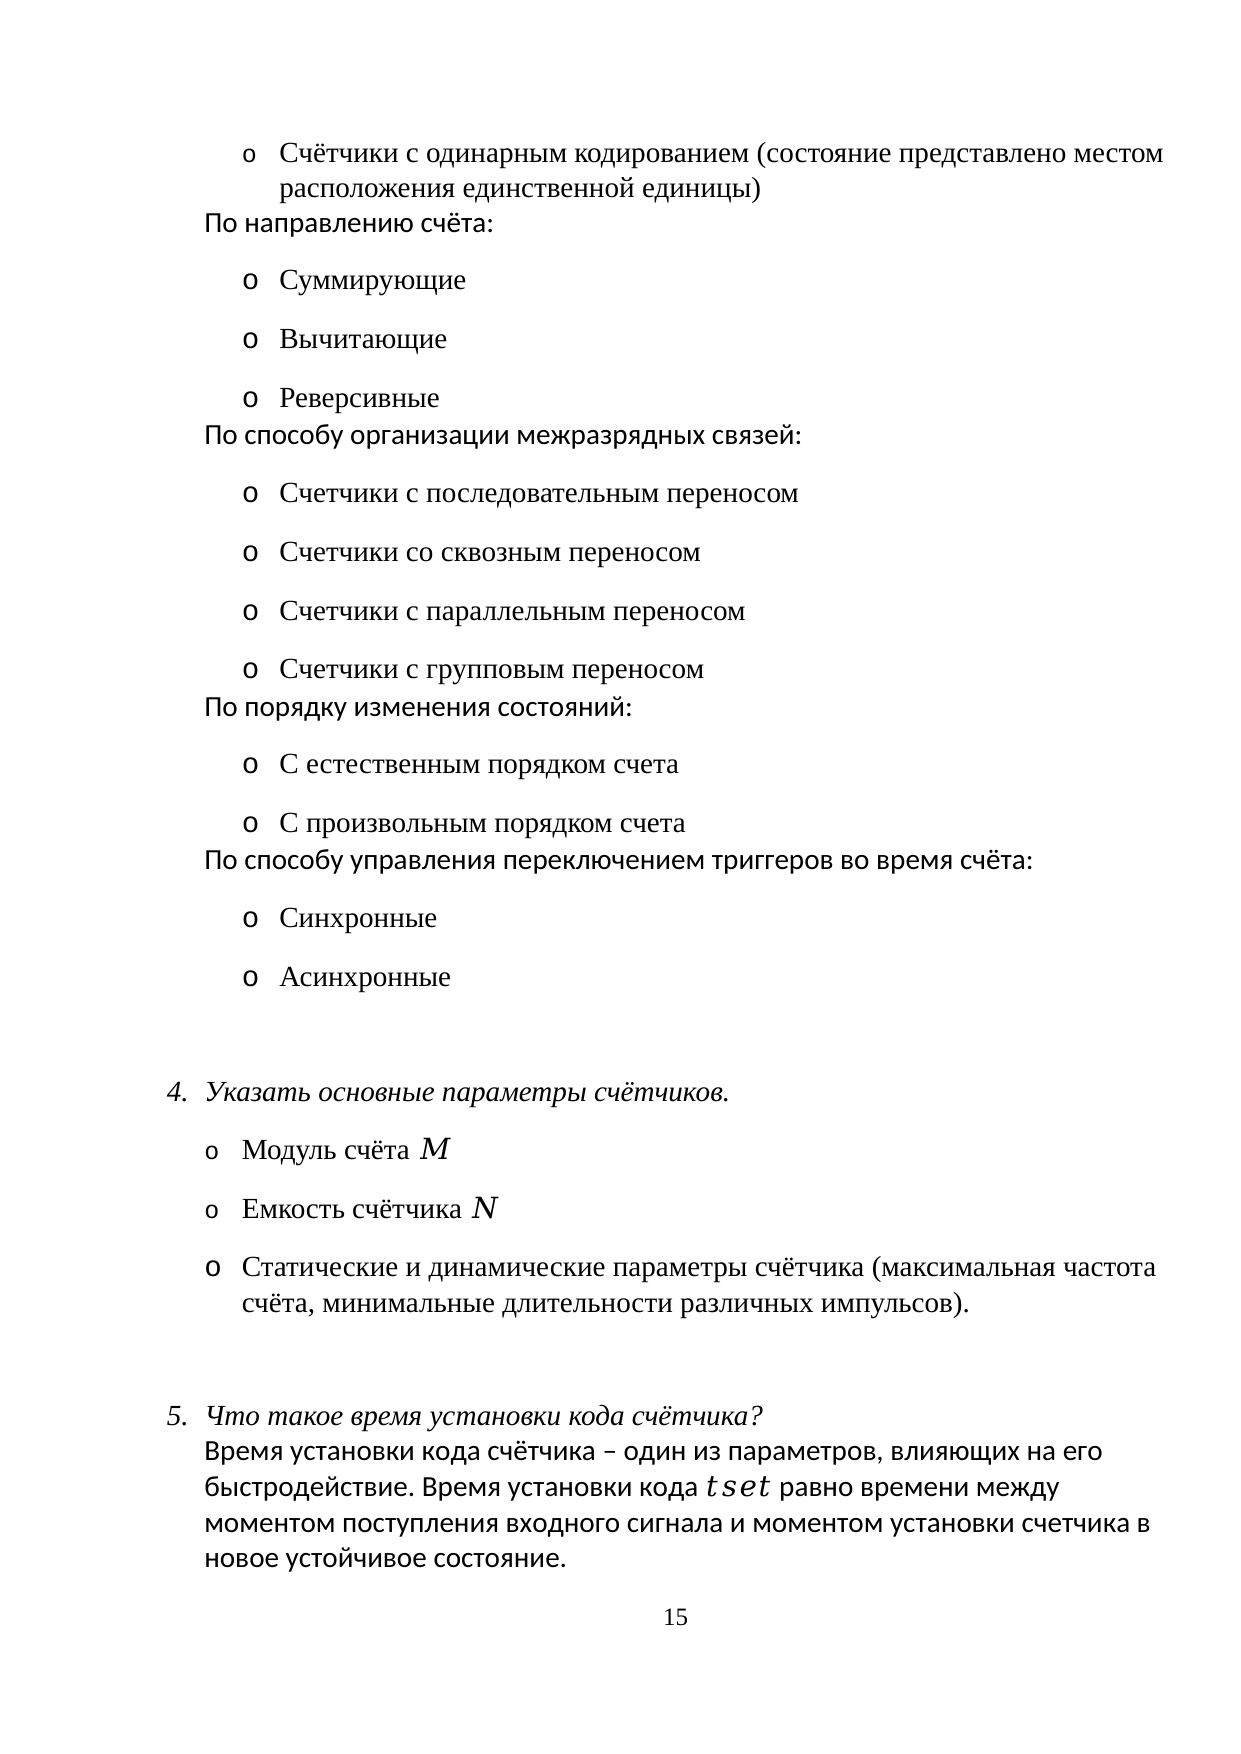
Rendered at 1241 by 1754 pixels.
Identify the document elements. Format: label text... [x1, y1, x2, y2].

list Синхронные [242, 900, 1184, 936]
text По порядку изменения состояний: [204, 688, 1184, 723]
text По направлению счёта: [204, 204, 1184, 239]
list С естественным порядком счета [242, 746, 1184, 782]
text Время установки кода счётчика – один из параметров, влияющих на его быстродействие. Время установки кода 𝑡𝑠𝑒𝑡 равно времени между моментом поступления входного сигнала и моментом установки счетчика в новое устойчивое состояние. [204, 1432, 1184, 1575]
list Статические и динамические параметры счётчика (максимальная частота счёта, минимальные длительности различных импульсов). [204, 1249, 1184, 1319]
list Модуль счёта 𝑀 [204, 1131, 1184, 1167]
list С произвольным порядком счета [242, 805, 1184, 841]
list Реверсивные [242, 380, 1184, 416]
list Суммирующие [242, 262, 1184, 298]
list Счётчики с одинарным кодированием (состояние представлено местом расположения единственной единицы) [242, 135, 1184, 204]
list Счетчики с параллельным переносом [242, 593, 1184, 629]
list Асинхронные [242, 959, 1184, 995]
list Счетчики с последовательным переносом [242, 475, 1184, 511]
list Счетчики со сквозным переносом [242, 534, 1184, 570]
list Вычитающие [242, 321, 1184, 357]
list Счетчики с групповым переносом [242, 652, 1184, 688]
list Что такое время установки кода счётчика? [167, 1398, 1184, 1432]
text По способу управления переключением триггеров во время счёта: [204, 841, 1184, 877]
list Емкость счётчика 𝑁 [204, 1190, 1184, 1226]
text По способу организации межразрядных связей: [204, 416, 1184, 452]
list Указать основные параметры счётчиков. [167, 1074, 1184, 1108]
